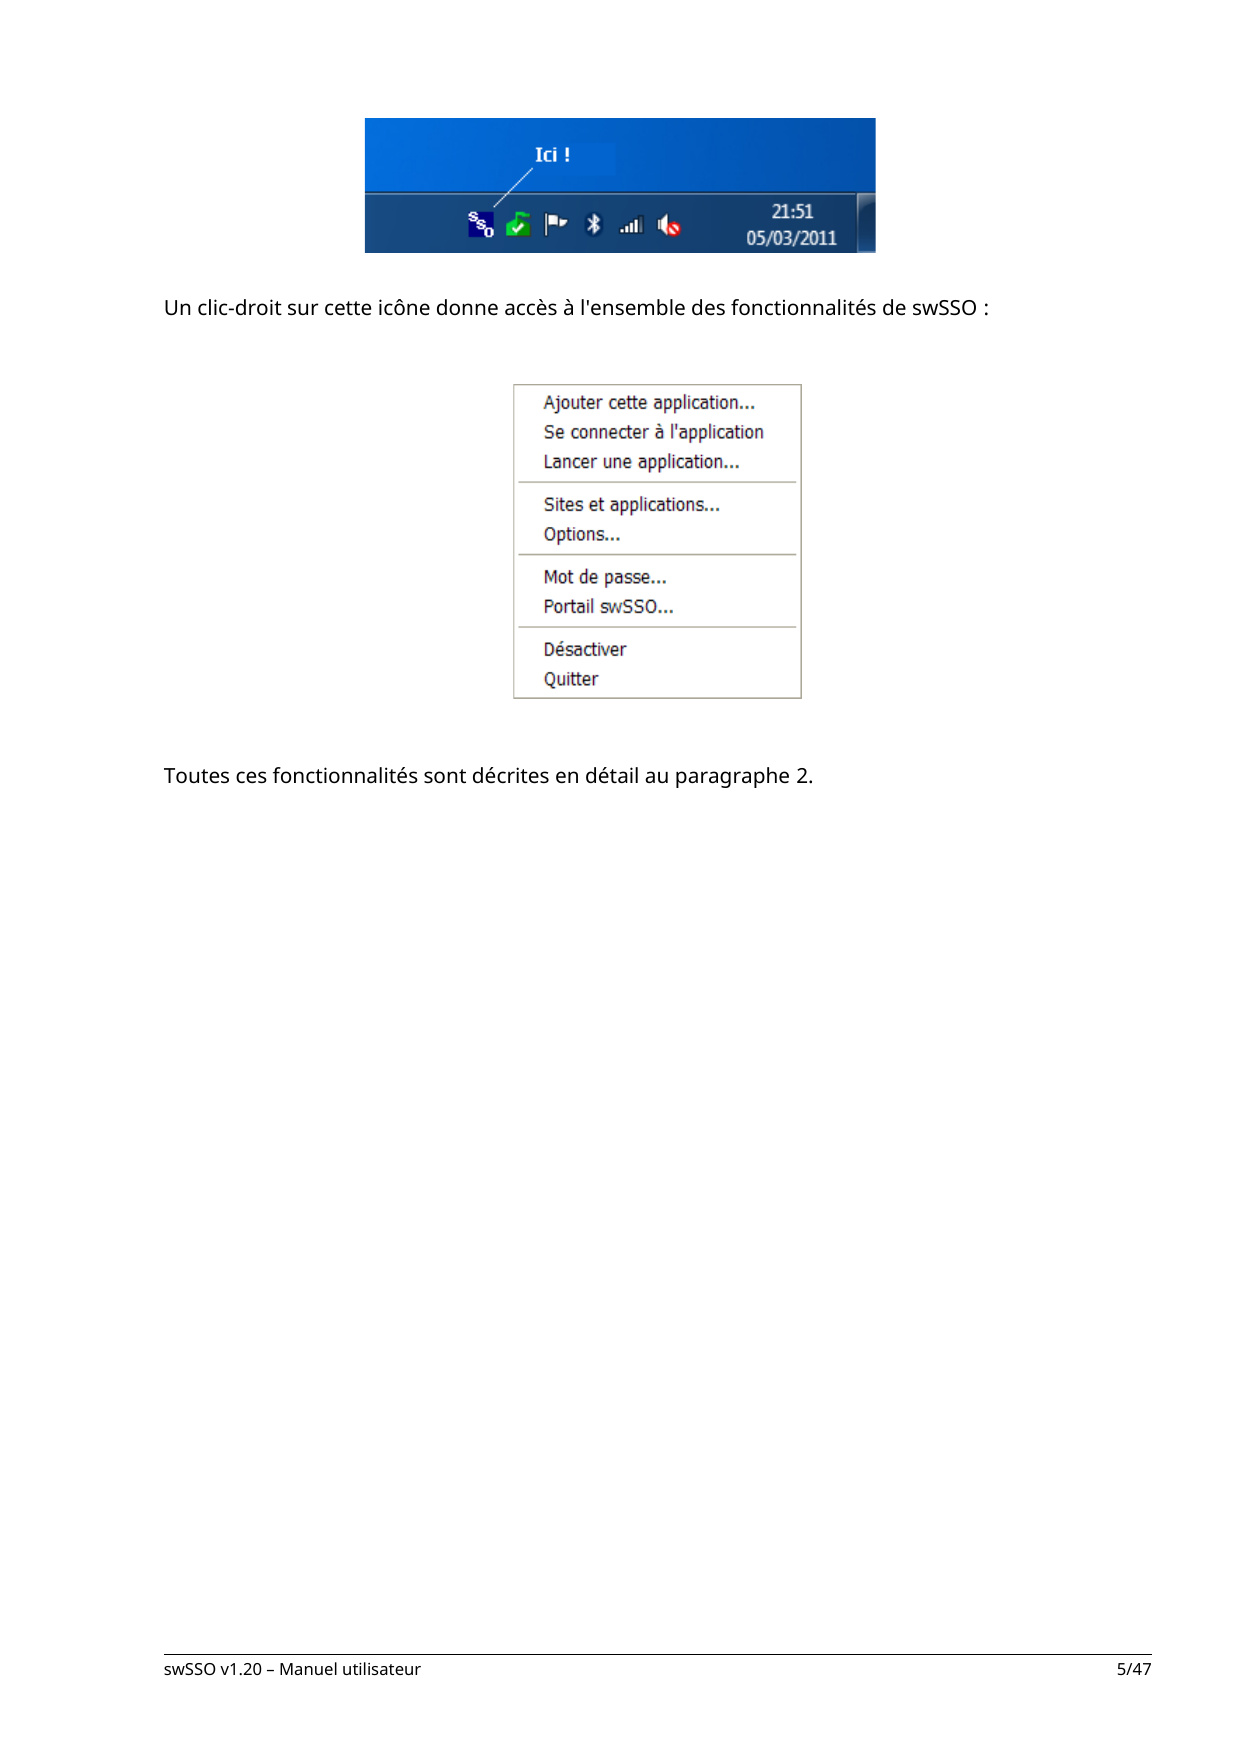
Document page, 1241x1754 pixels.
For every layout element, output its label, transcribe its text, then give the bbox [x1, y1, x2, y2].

text Un clic-droit sur cette icône donne accès à l'ensemble des fonctionnalités de swSSO : [164, 293, 1152, 322]
picture [364, 118, 876, 253]
picture [513, 384, 802, 699]
text Toutes ces fonctionnalités sont décrites en détail au paragraphe 2. [164, 762, 1152, 790]
